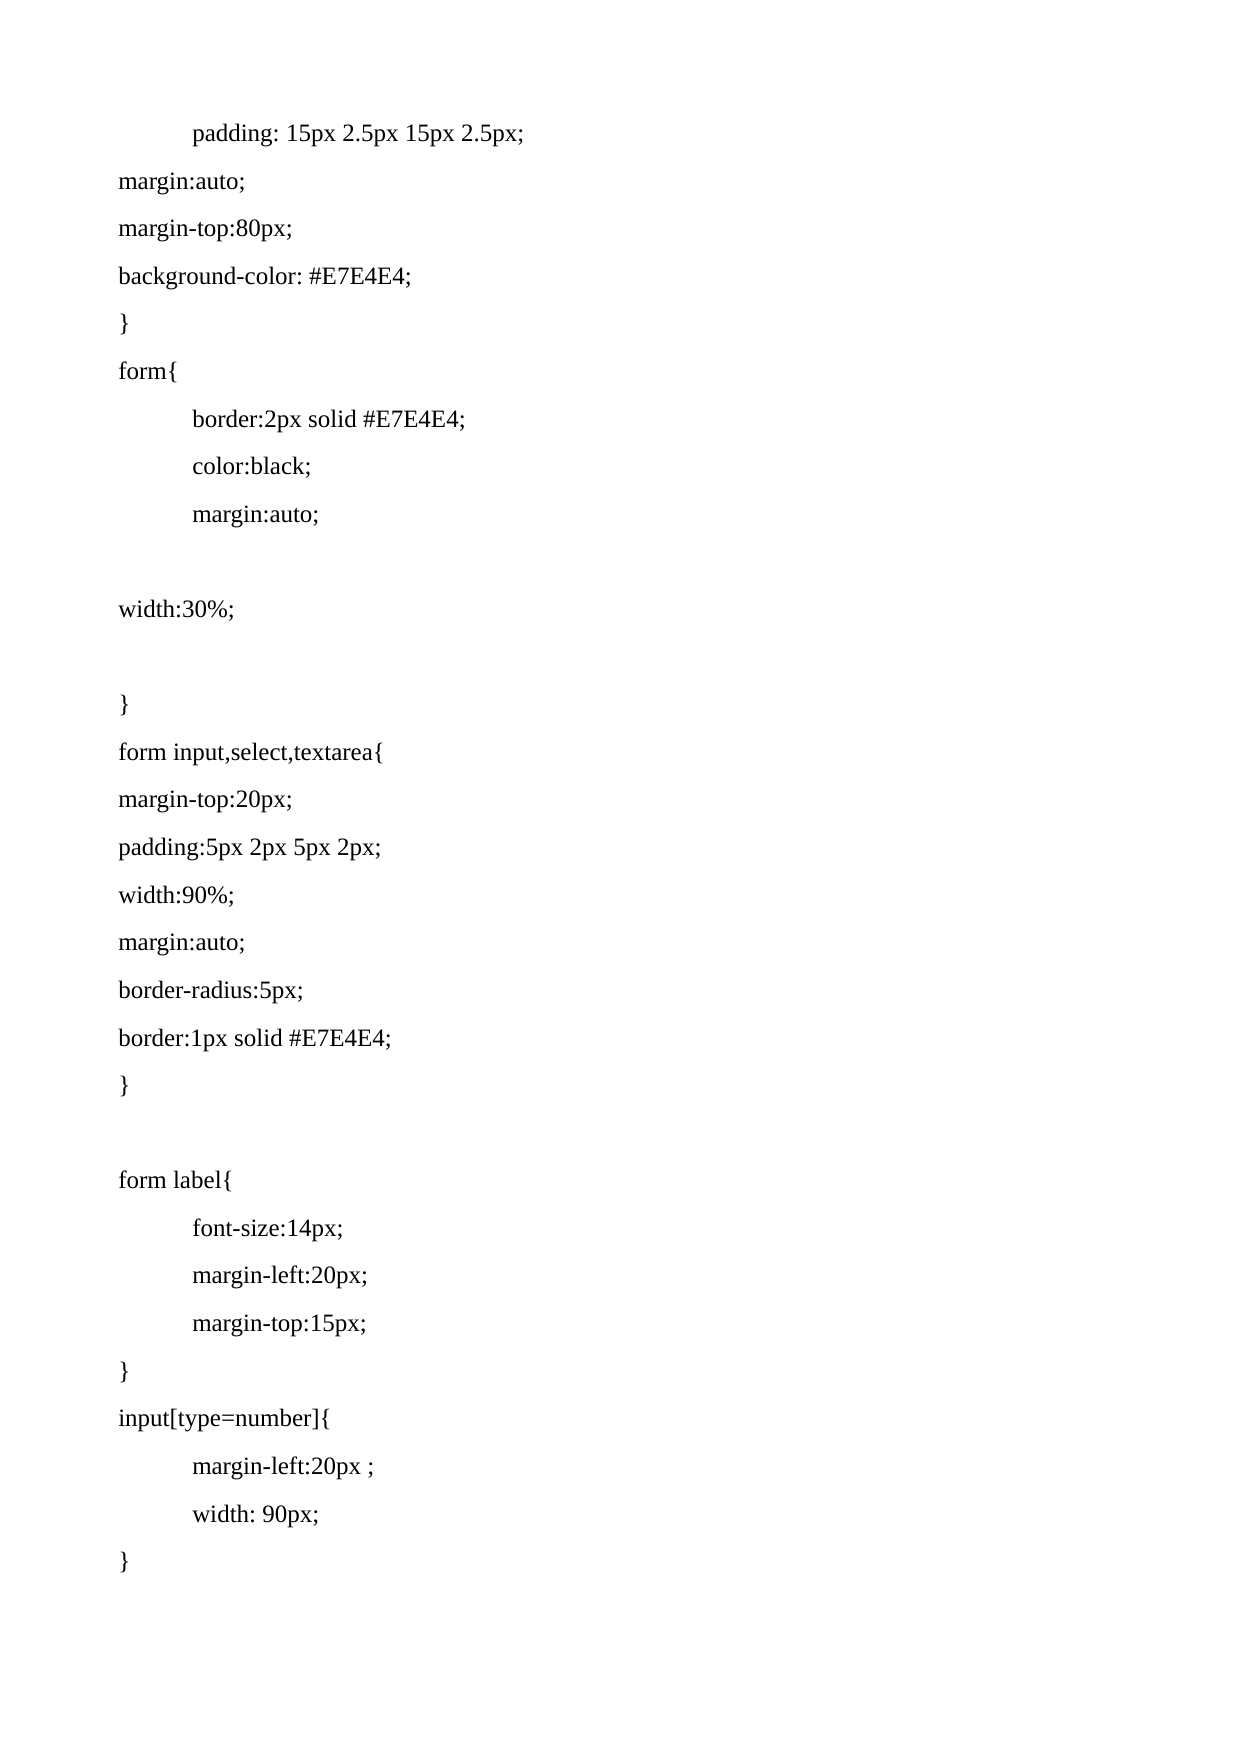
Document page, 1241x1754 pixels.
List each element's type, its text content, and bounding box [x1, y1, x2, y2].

text margin-left:20px ; [118, 1451, 1122, 1480]
text background-color: #E7E4E4; [118, 261, 1122, 290]
text } [118, 1356, 1122, 1384]
text padding: 15px 2.5px 15px 2.5px; [118, 118, 1122, 147]
text border:2px solid #E7E4E4; [118, 404, 1122, 432]
text width:90%; [118, 880, 1122, 908]
text font-size:14px; [118, 1213, 1122, 1242]
text form input,select,textarea{ [118, 737, 1122, 766]
text form{ [118, 356, 1122, 385]
text border-radius:5px; [118, 975, 1122, 1004]
text margin:auto; [118, 927, 1122, 956]
text form label{ [118, 1165, 1122, 1194]
text margin-top:80px; [118, 213, 1122, 242]
text color:black; [118, 451, 1122, 480]
text border:1px solid #E7E4E4; [118, 1023, 1122, 1051]
text margin-left:20px; [118, 1261, 1122, 1289]
text padding:5px 2px 5px 2px; [118, 832, 1122, 861]
text } [118, 308, 1122, 337]
text input[type=number]{ [118, 1403, 1122, 1432]
text margin:auto; [118, 499, 1122, 528]
text width:30%; [118, 594, 1122, 623]
text } [118, 689, 1122, 718]
text } [118, 1070, 1122, 1099]
text width: 90px; [118, 1499, 1122, 1527]
text margin:auto; [118, 166, 1122, 194]
text margin-top:20px; [118, 784, 1122, 813]
text } [118, 1546, 1122, 1575]
text margin-top:15px; [118, 1308, 1122, 1337]
